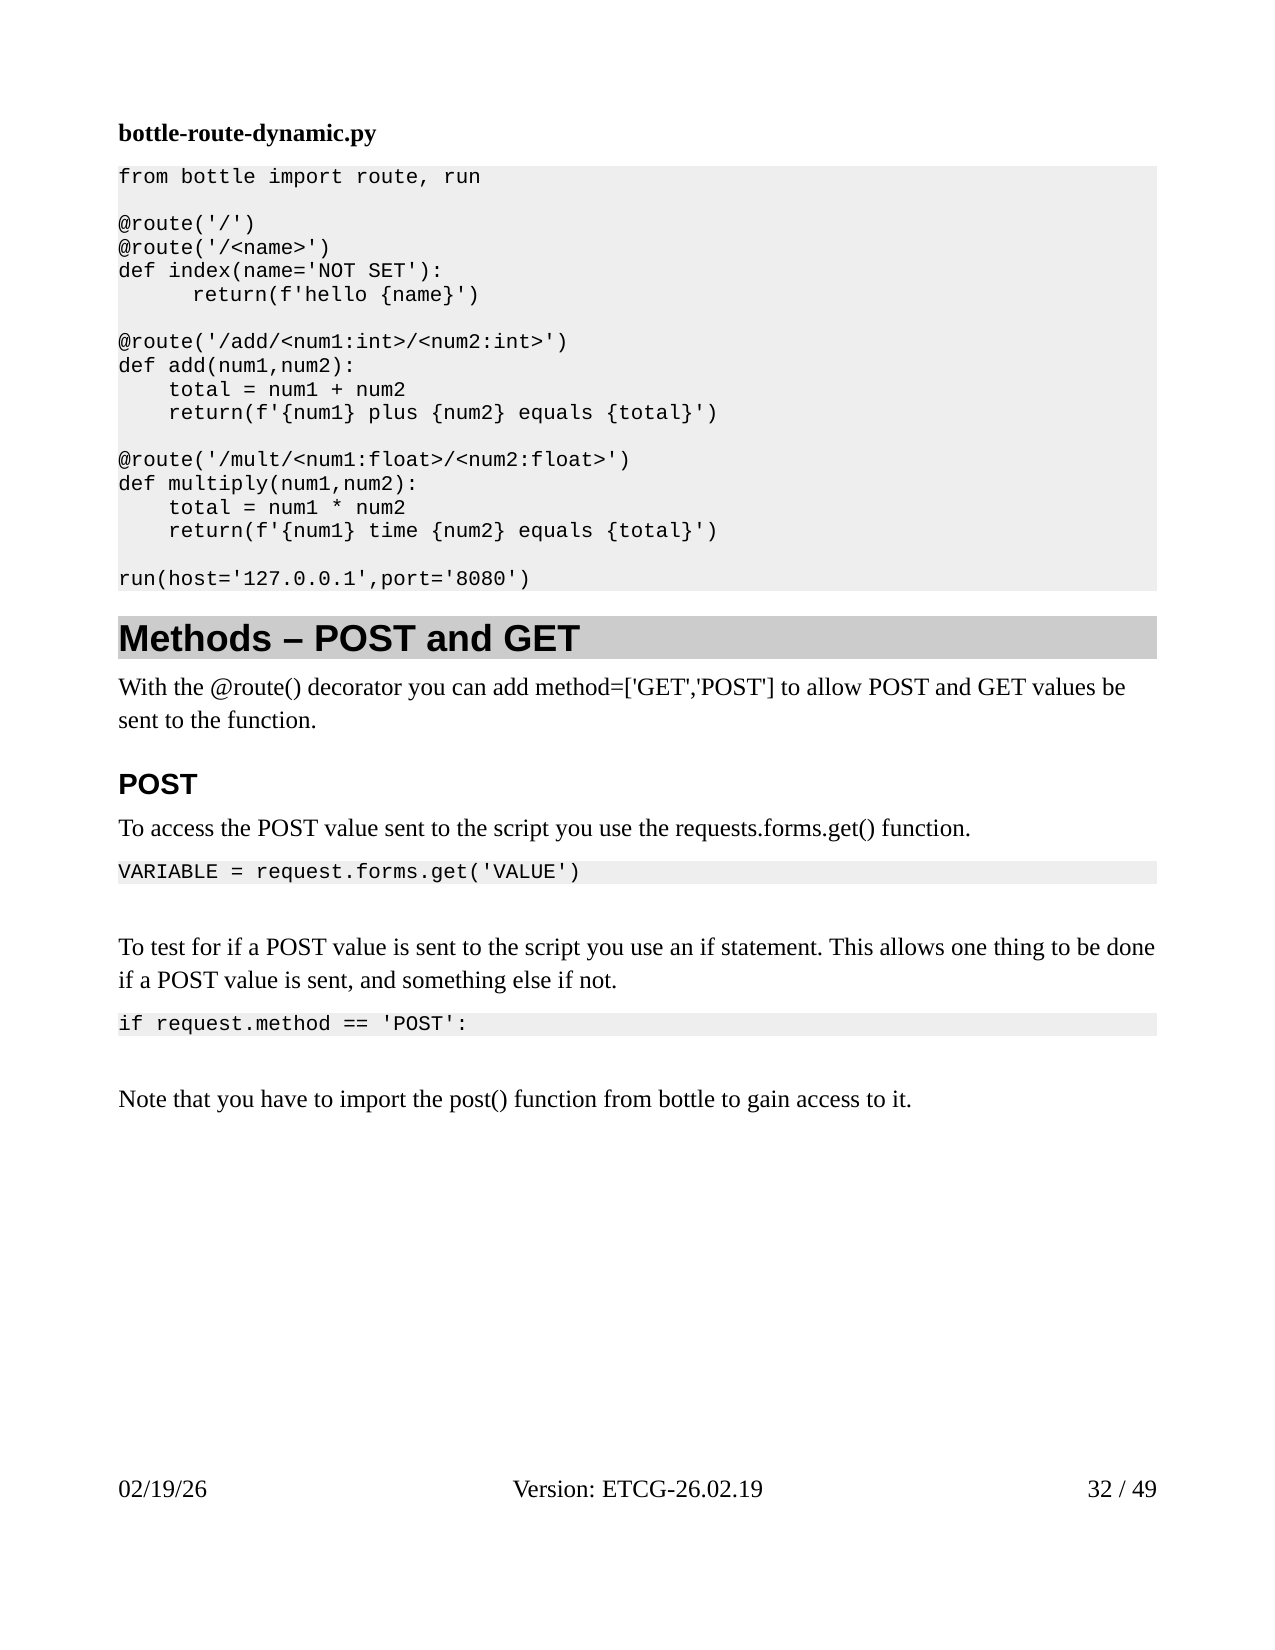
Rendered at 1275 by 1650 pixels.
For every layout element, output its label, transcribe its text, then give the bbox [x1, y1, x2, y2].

text To test for if a POST value is sent to the script you use an if statement. This allows one thing to be done if a POST value is sent, and something else if not. [118, 932, 1157, 994]
text total = num1 * num2 [118, 497, 1157, 520]
text return(f'{num1} time {num2} equals {total}') [118, 520, 1157, 544]
text bottle-route-dynamic.py [118, 118, 1157, 147]
text @route('/mult/<num1:float>/<num2:float>') [118, 449, 1157, 473]
text total = num1 + num2 [118, 378, 1157, 402]
subtitle Methods – POST and GET [118, 616, 1157, 659]
text from bottle import route, run [118, 166, 1157, 189]
text def add(num1,num2): [118, 355, 1157, 378]
text def multiply(num1,num2): [118, 473, 1157, 497]
text To access the POST value sent to the script you use the requests.forms.get() function. [118, 813, 1157, 842]
text return(f'{num1} plus {num2} equals {total}') [118, 402, 1157, 426]
text if request.method == 'POST': [118, 1013, 1157, 1036]
text @route('/<name>') [118, 237, 1157, 260]
text return(f'hello {name}') [118, 284, 1157, 308]
text def index(name='NOT SET'): [118, 260, 1157, 284]
text Note that you have to import the post() function from bottle to gain access to it. [118, 1084, 1157, 1113]
text run(host='127.0.0.1',port='8080') [118, 568, 1157, 591]
text @route('/add/<num1:int>/<num2:int>') [118, 331, 1157, 355]
text @route('/') [118, 213, 1157, 237]
subtitle POST [118, 767, 1157, 801]
text With the @route() decorator you can add method=['GET','POST'] to allow POST and GET values be sent to the function. [118, 672, 1157, 734]
text VARIABLE = request.forms.get('VALUE') [118, 861, 1157, 884]
